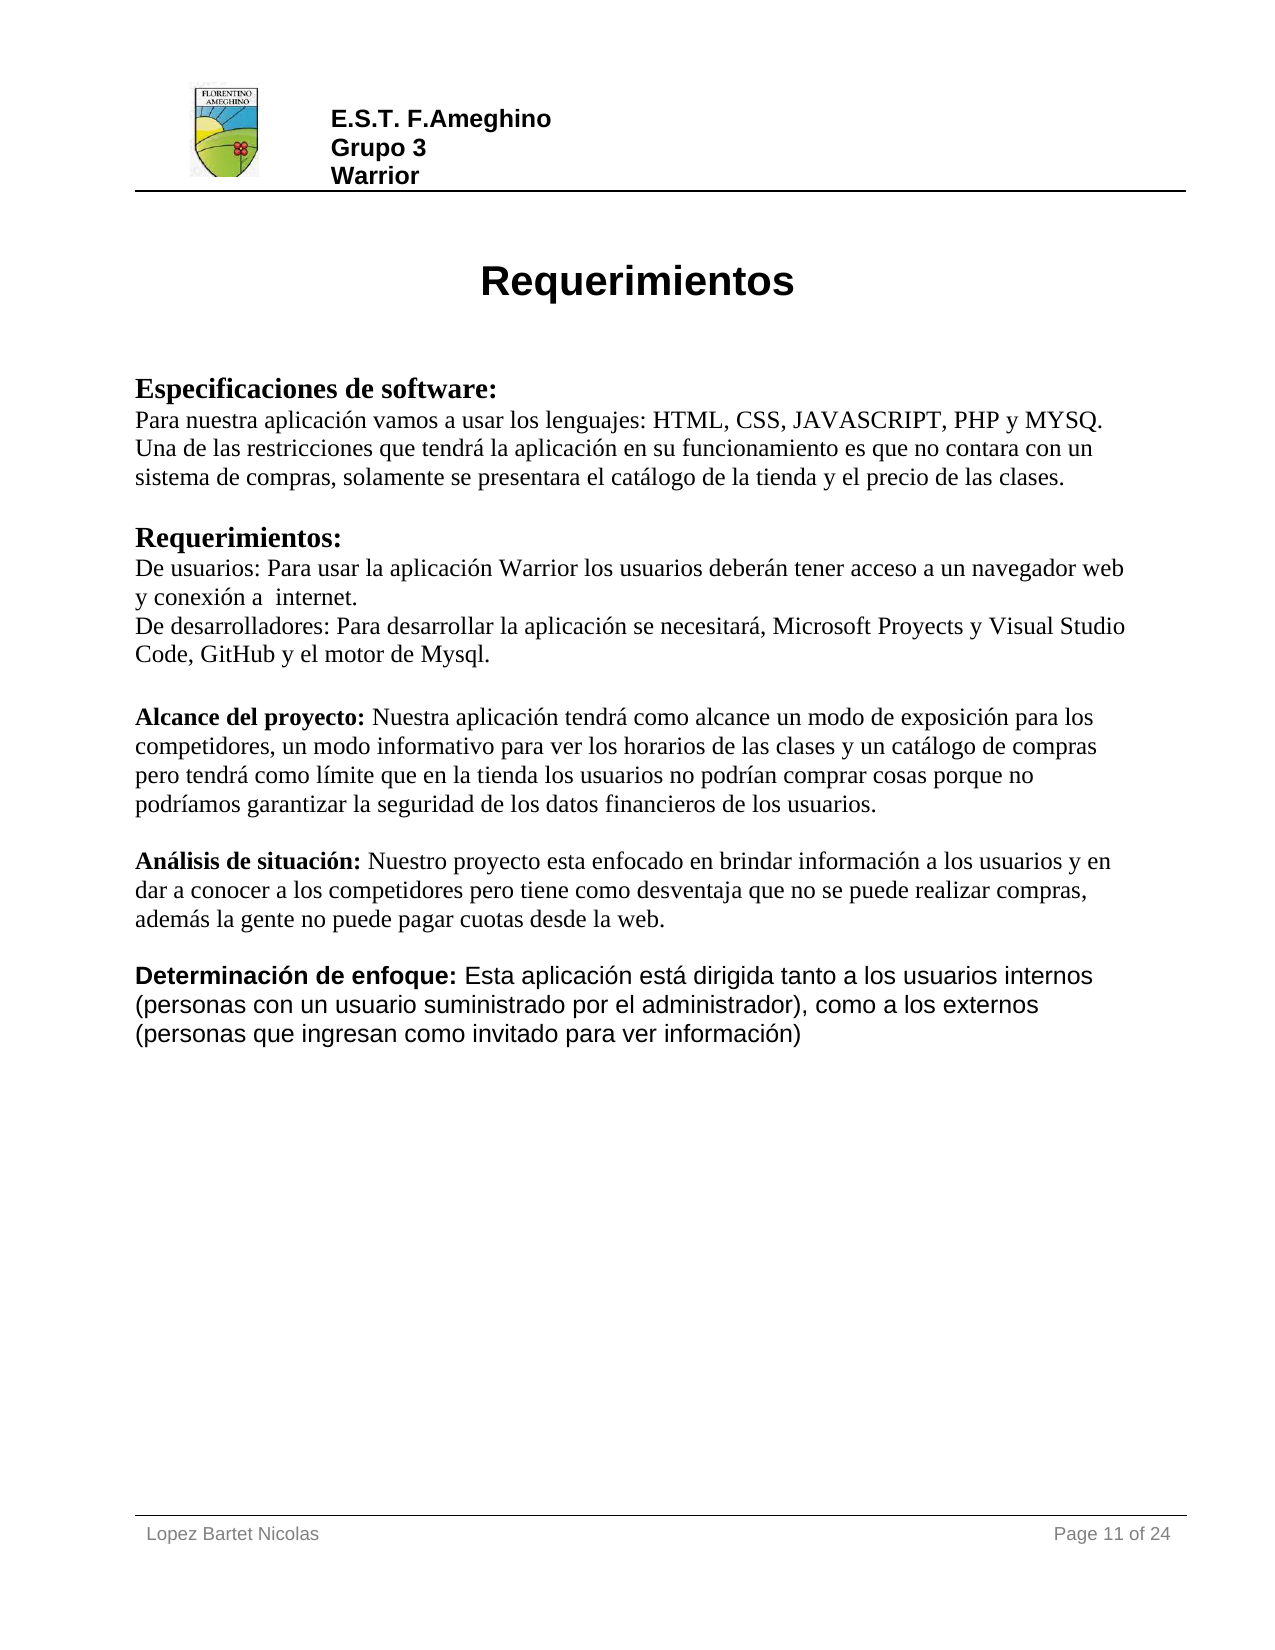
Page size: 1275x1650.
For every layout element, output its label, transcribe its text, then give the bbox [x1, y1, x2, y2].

text Requerimientos: [135, 520, 1140, 553]
text Análisis de situación: Nuestro proyecto esta enfocado en brindar información a los usuarios y en dar a conocer a los competidores pero tiene como desventaja que no se puede realizar compras, además la gente no puede pagar cuotas desde la web. [135, 846, 1140, 932]
picture [189, 82, 260, 177]
subtitle Requerimientos [135, 256, 1140, 304]
text Una de las restricciones que tendrá la aplicación en su funcionamiento es que no contara con un sistema de compras, solamente se presentara el catálogo de la tienda y el precio de las clases. [135, 433, 1140, 491]
text Especificaciones de software: [135, 371, 1140, 405]
text Alcance del proyecto: Nuestra aplicación tendrá como alcance un modo de exposición para los competidores, un modo informativo para ver los horarios de las clases y un catálogo de compras pero tendrá como límite que en la tienda los usuarios no podrían comprar cosas porque no podríamos garantizar la seguridad de los datos financieros de los usuarios. [135, 702, 1140, 817]
text De usuarios: Para usar la aplicación Warrior los usuarios deberán tener acceso a un navegador web y conexión a internet. [135, 553, 1140, 611]
text Para nuestra aplicación vamos a usar los lenguajes: HTML, CSS, JAVASCRIPT, PHP y MYSQ. [135, 405, 1140, 433]
text Determinación de enfoque: Esta aplicación está dirigida tanto a los usuarios internos (personas con un usuario suministrado por el administrador), como a los externos (personas que ingresan como invitado para ver información) [135, 961, 1140, 1047]
text De desarrolladores: Para desarrollar la aplicación se necesitará, Microsoft Proyects y Visual Studio Code, GitHub y el motor de Mysql. [135, 611, 1140, 668]
